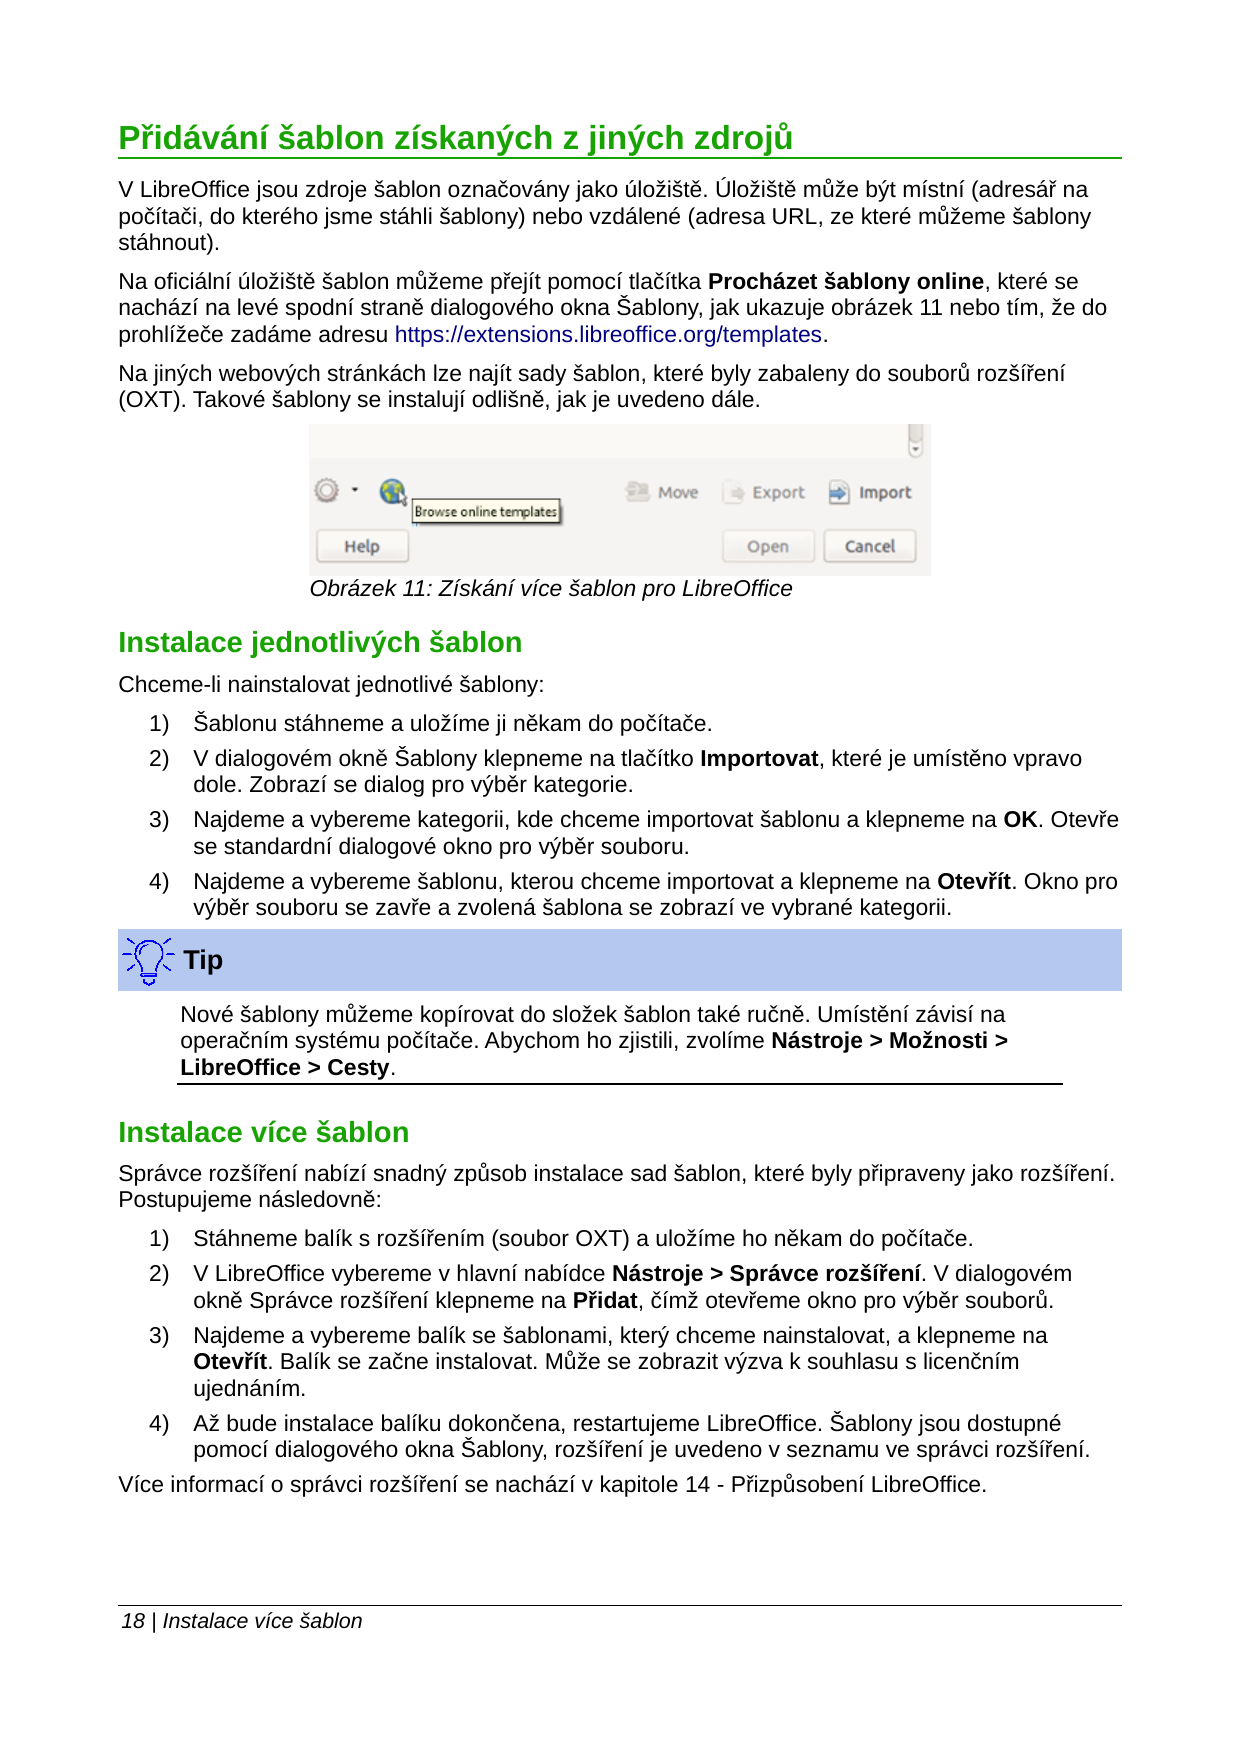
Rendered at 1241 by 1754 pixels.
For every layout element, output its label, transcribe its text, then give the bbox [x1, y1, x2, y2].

list V LibreOffice vybereme v hlavní nabídce Nástroje > Správce rozšíření. V dialogovém okně Správce rozšíření klepneme na Přidat, čímž otevřeme okno pro výběr souborů. [169, 1260, 1122, 1313]
list Stáhneme balík s rozšířením (soubor OXT) a uložíme ho někam do počítače. [169, 1225, 1122, 1252]
text Více informací o správci rozšíření se nachází v kapitole 14 - Přizpůsobení LibreOffice. [118, 1471, 1122, 1498]
subtitle Tip [118, 929, 1122, 991]
list Až bude instalace balíku dokončena, restartujeme LibreOffice. Šablony jsou dostupné pomocí dialogového okna Šablony, rozšíření je uvedeno v seznamu ve správci rozšíření. [169, 1410, 1122, 1463]
picture [119, 930, 179, 990]
picture [309, 424, 932, 576]
subtitle Instalace jednotlivých šablon [118, 625, 1122, 659]
text V LibreOffice jsou zdroje šablon označovány jako úložiště. Úložiště může být místní (adresář na počítači, do kterého jsme stáhli šablony) nebo vzdálené (adresa URL, ze které můžeme šablony stáhnout). [118, 176, 1122, 255]
text Správce rozšíření nabízí snadný způsob instalace sad šablon, které byly připraveny jako rozšíření. Postupujeme následovně: [118, 1160, 1122, 1213]
text Na jiných webových stránkách lze najít sady šablon, které byly zabaleny do souborů rozšíření (OXT). Takové šablony se instalují odlišně, jak je uvedeno dále. [118, 359, 1122, 412]
text Nové šablony můžeme kopírovat do složek šablon také ručně. Umístění závisí na operačním systému počítače. Abychom ho zjistili, zvolíme Nástroje > Možnosti > LibreOffice > Cesty. [177, 998, 1063, 1083]
text Na oficiální úložiště šablon můžeme přejít pomocí tlačítka Procházet šablony online, které se nachází na levé spodní straně dialogového okna Šablony, jak ukazuje obrázek 11 nebo tím, že do prohlížeče zadáme adresu https://extensions.libreoffice.org/templates. [118, 268, 1122, 347]
list Najdeme a vybereme kategorii, kde chceme importovat šablonu a klepneme na OK. Otevře se standardní dialogové okno pro výběr souboru. [169, 806, 1122, 859]
list V dialogovém okně Šablony klepneme na tlačítko Importovat, které je umístěno vpravo dole. Zobrazí se dialog pro výběr kategorie. [169, 745, 1122, 797]
list Najdeme a vybereme balík se šablonami, který chceme nainstalovat, a klepneme na Otevřít. Balík se začne instalovat. Může se zobrazit výzva k souhlasu s licenčním ujednáním. [169, 1322, 1122, 1401]
subtitle Přidávání šablon získaných z jiných zdrojů [118, 118, 1122, 157]
text Obrázek 11: Získání více šablon pro LibreOffice [309, 576, 931, 602]
list Chceme-li nainstalovat jednotlivé šablony: [118, 671, 1122, 697]
subtitle Instalace více šablon [118, 1115, 1122, 1148]
list Najdeme a vybereme šablonu, kterou chceme importovat a klepneme na Otevřít. Okno pro výběr souboru se zavře a zvolená šablona se zobrazí ve vybrané kategorii. [169, 868, 1122, 921]
list Šablonu stáhneme a uložíme ji někam do počítače. [169, 709, 1122, 736]
